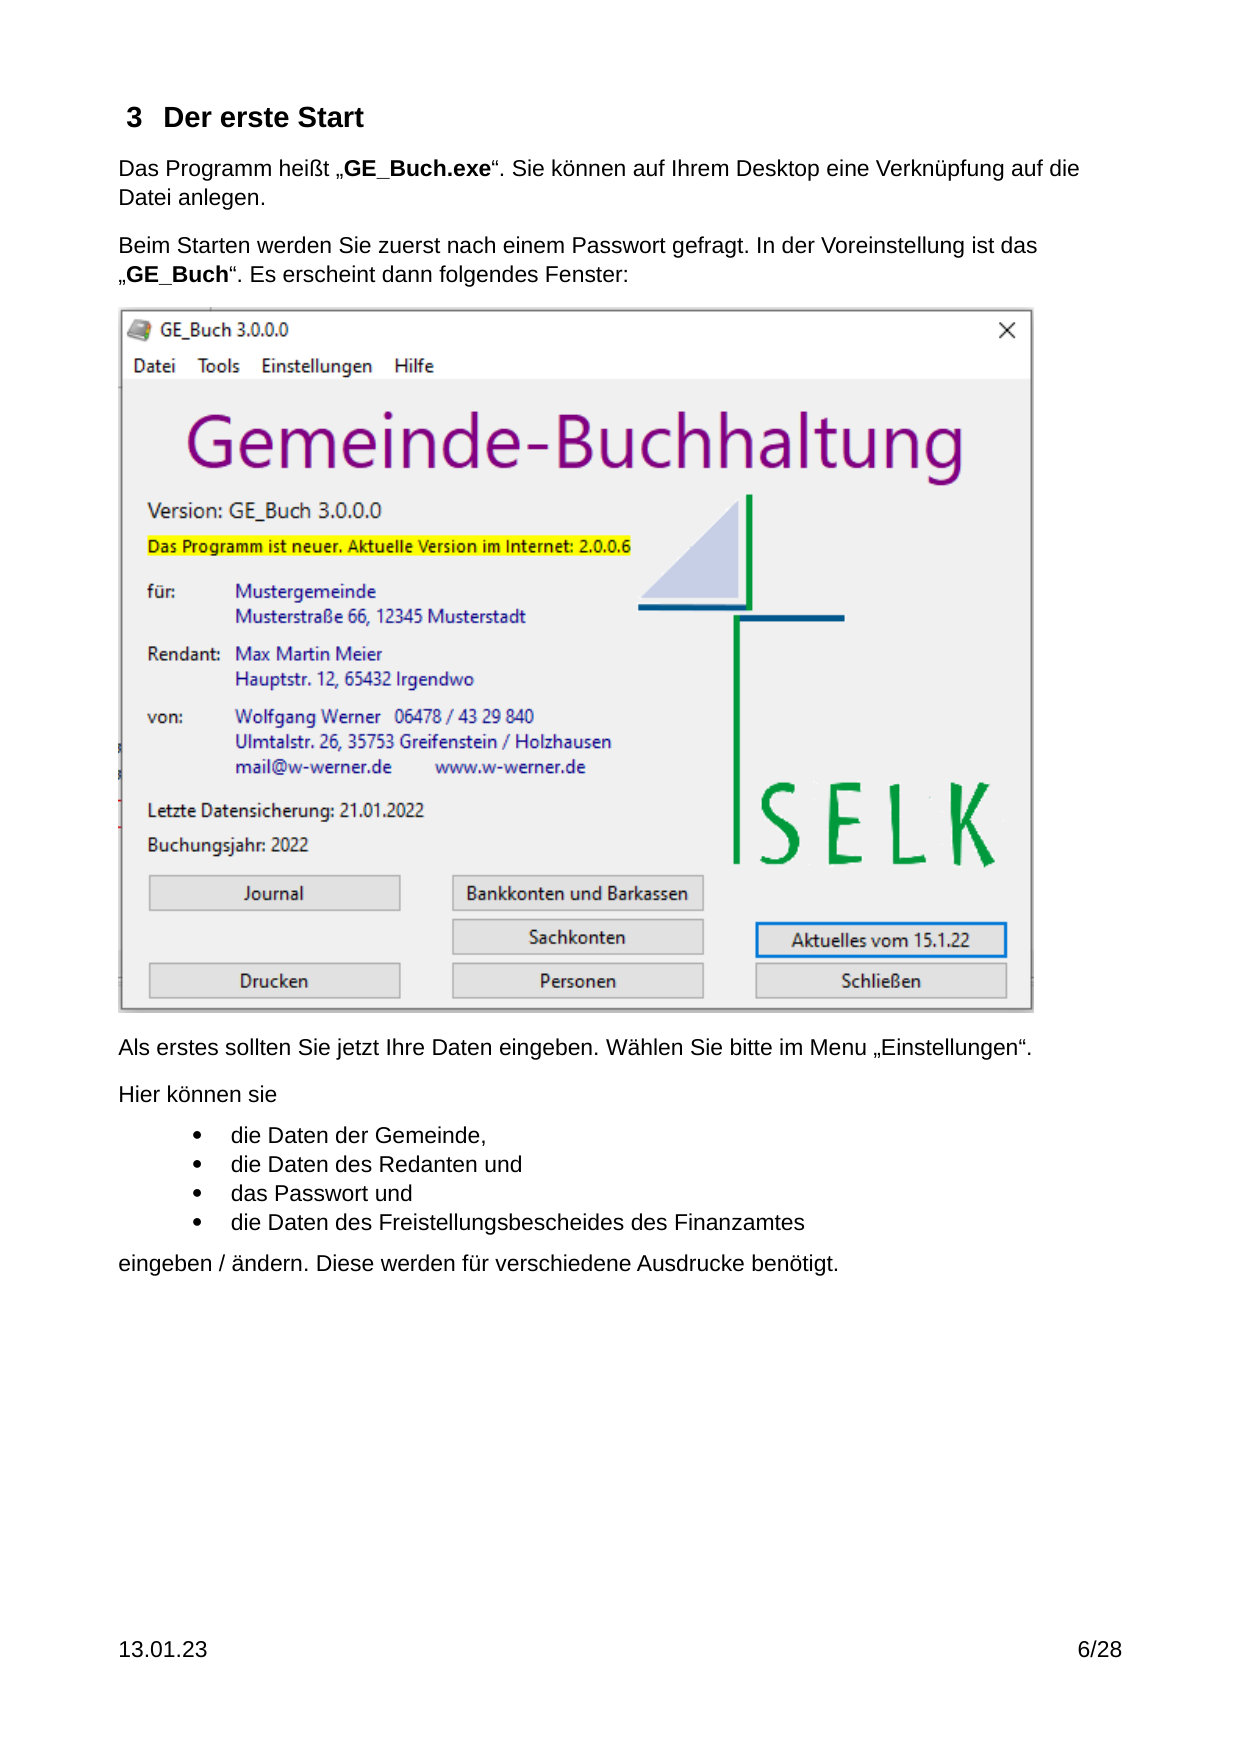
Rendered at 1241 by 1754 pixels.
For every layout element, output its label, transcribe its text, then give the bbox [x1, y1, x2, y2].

list die Daten des Redanten und [193, 1151, 1122, 1177]
text Beim Starten werden Sie zuerst nach einem Passwort gefragt. In der Voreinstellung ist das „GE_Buch“. Es erscheint dann folgendes Fenster: [118, 232, 1122, 287]
text Das Programm heißt „GE_Buch.exe“. Sie können auf Ihrem Desktop eine Verknüpfung auf die Datei anlegen. [118, 155, 1122, 211]
text eingeben / ändern. Diese werden für verschiedene Ausdrucke benötigt. [118, 1250, 1122, 1276]
subtitle Der erste Start [118, 100, 1122, 133]
list die Daten der Gemeinde, [193, 1122, 1122, 1148]
text Als erstes sollten Sie jetzt Ihre Daten eingeben. Wählen Sie bitte im Menu „Einstellungen“. [118, 1033, 1122, 1060]
list die Daten des Freistellungsbescheides des Finanzamtes [193, 1209, 1122, 1235]
text Hier können sie [118, 1081, 1122, 1107]
picture [118, 307, 1034, 1013]
list das Passwort und [193, 1180, 1122, 1206]
